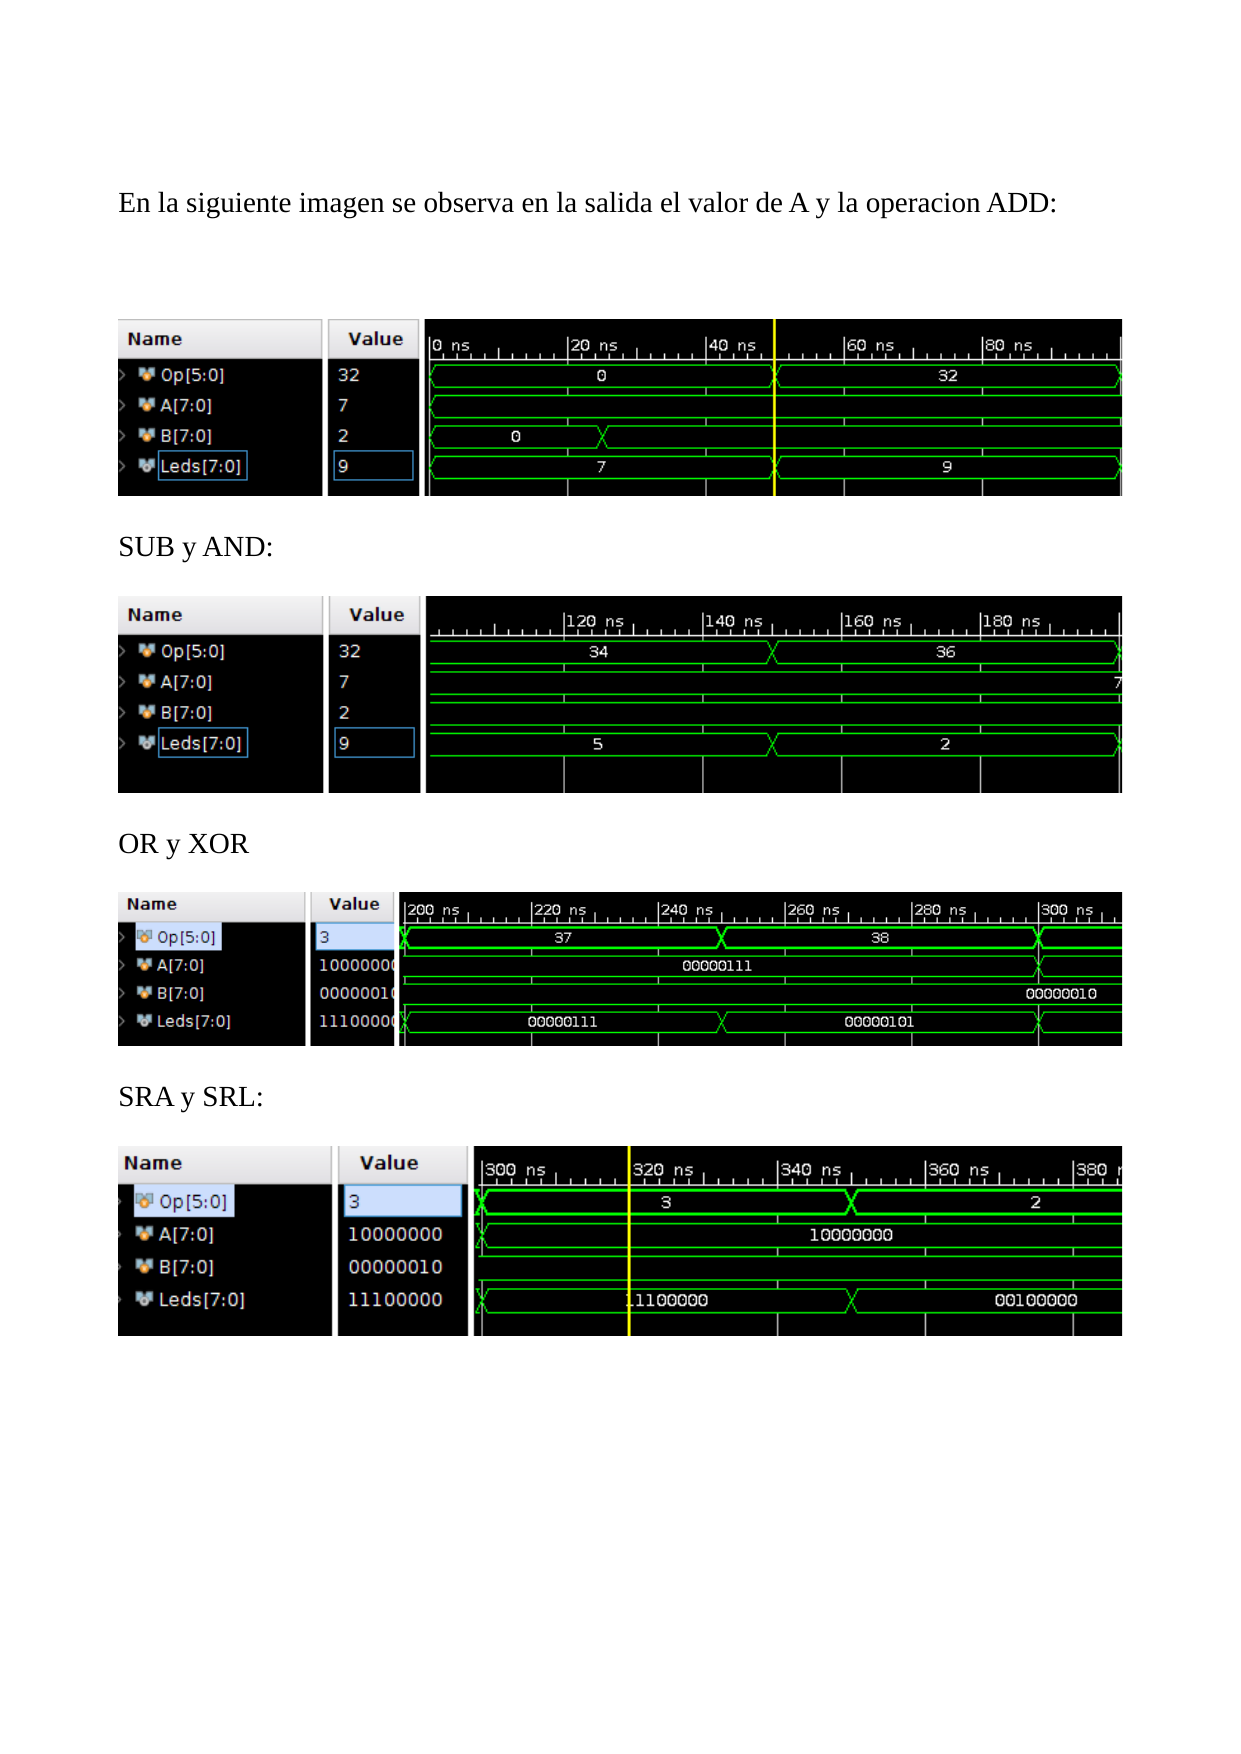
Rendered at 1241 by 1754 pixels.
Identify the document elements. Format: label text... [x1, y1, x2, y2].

text OR y XOR [118, 826, 1122, 859]
picture [118, 319, 1123, 496]
picture [118, 1146, 1123, 1336]
text SUB y AND: [118, 529, 1122, 563]
picture [118, 892, 1123, 1046]
picture [118, 596, 1123, 793]
text SRA y SRL: [118, 1079, 1122, 1113]
text En la siguiente imagen se observa en la salida el valor de A y la operacion ADD: [118, 185, 1122, 219]
